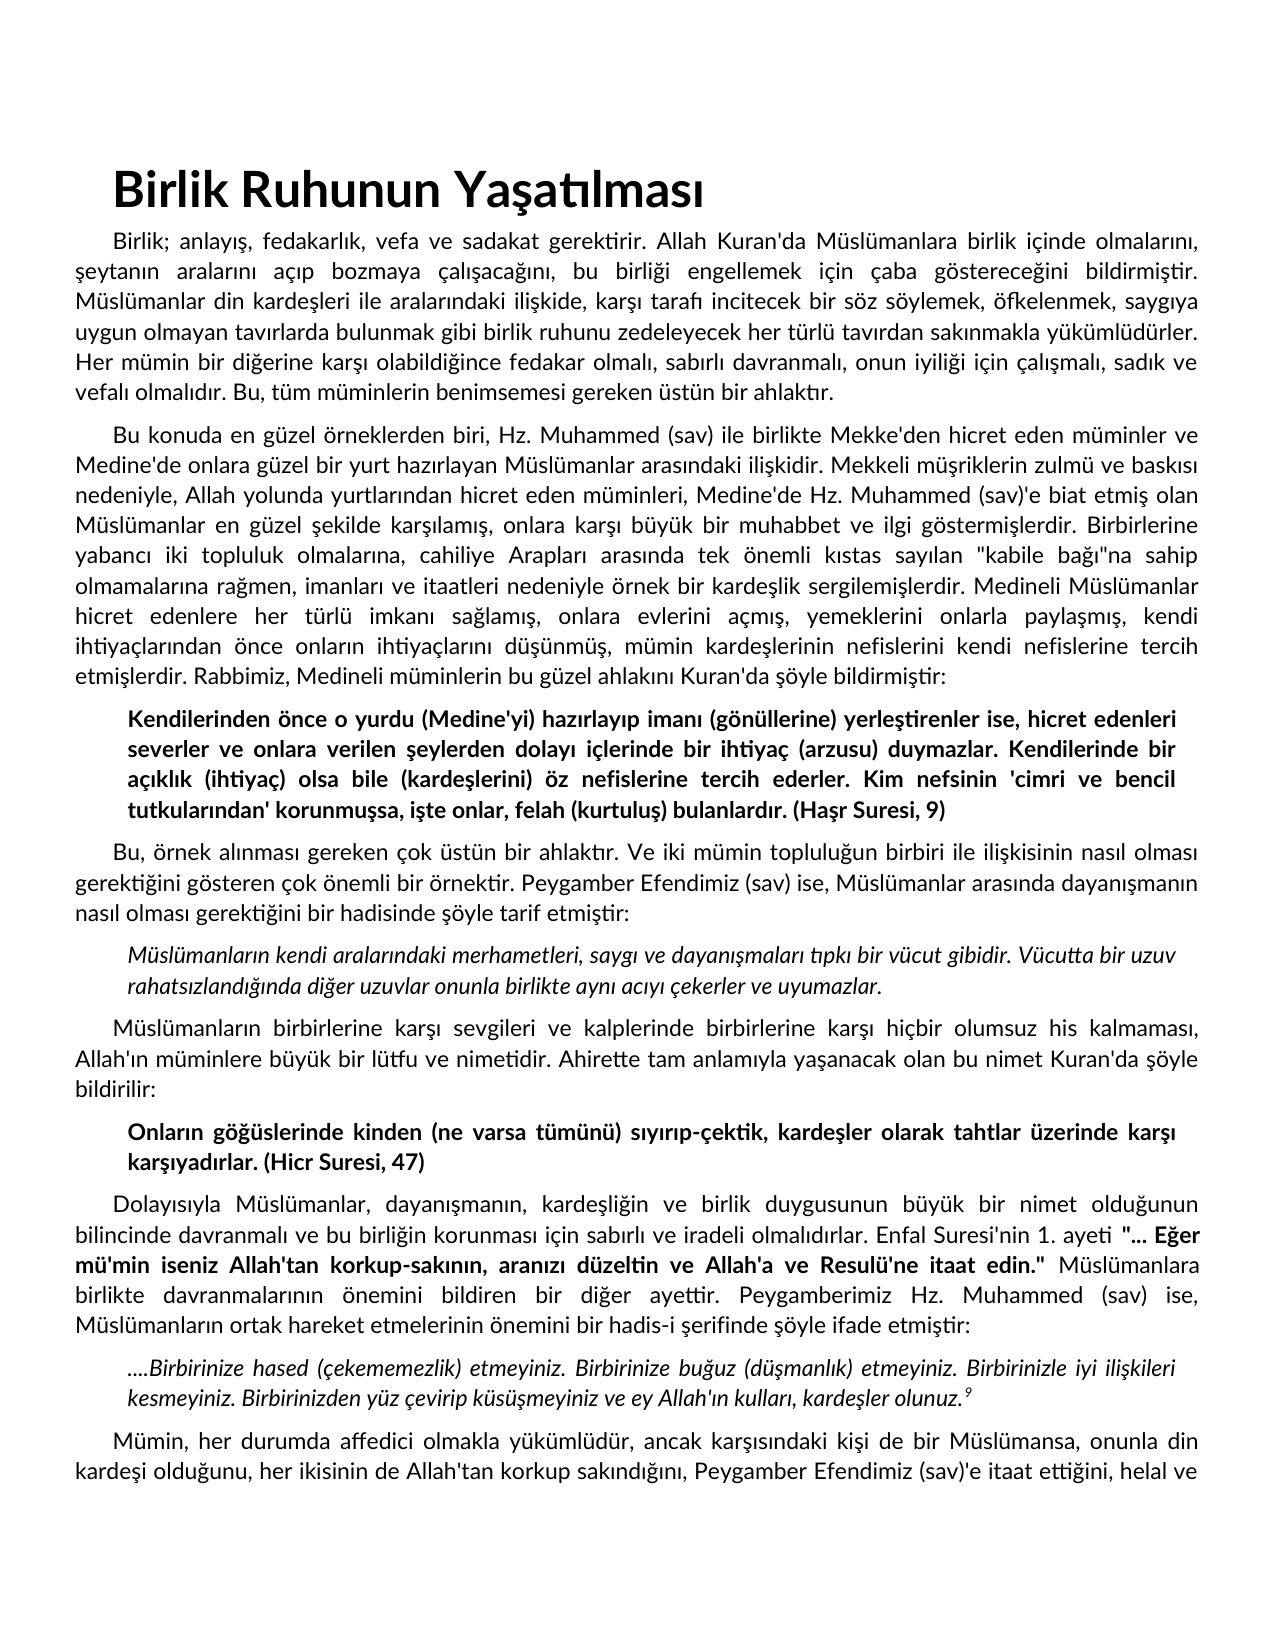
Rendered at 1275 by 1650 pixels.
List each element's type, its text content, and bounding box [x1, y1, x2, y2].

text Kendilerinden önce o yurdu (Medine'yi) hazırlayıp imanı (gönüllerine) yerleştirenler ise, hicret edenleri severler ve onlara verilen şeylerden dolayı içlerinde bir ihtiyaç (arzusu) duymazlar. Kendilerinde bir açıklık (ihtiyaç) olsa bile (kardeşlerini) öz nefislerine tercih ederler. Kim nefsinin 'cimri ve bencil tutkularından' korunmuşsa, işte onlar, felah (kurtuluş) bulanlardır. (Haşr Suresi, 9) [127, 705, 1177, 823]
text Onların göğüslerinde kinden (ne varsa tümünü) sıyırıp-çektik, kardeşler olarak tahtlar üzerinde karşı karşıyadırlar. (Hicr Suresi, 47) [127, 1117, 1177, 1175]
text Müslümanların birbirlerine karşı sevgileri ve kalplerinde birbirlerine karşı hiçbir olumsuz his kalmaması, Allah'ın müminlere büyük bir lütfu ve nimetidir. Ahirette tam anlamıyla yaşanacak olan bu nimet Kuran'da şöyle bildirilir: [75, 1014, 1200, 1102]
text Mümin, her durumda affedici olmakla yükümlüdür, ancak karşısındaki kişi de bir Müslümansa, onunla din kardeşi olduğunu, her ikisinin de Allah'tan korkup sakındığını, Peygamber Efendimiz (sav)'e itaat ettiğini, helal ve [75, 1427, 1200, 1484]
subtitle Birlik Ruhunun Yaşatılması [112, 158, 1200, 218]
text Birlik; anlayış, fedakarlık, vefa ve sadakat gerektirir. Allah Kuran'da Müslümanlara birlik içinde olmalarını, şeytanın aralarını açıp bozmaya çalışacağını, bu birliği engellemek için çaba göstereceğini bildirmiştir. Müslümanlar din kardeşleri ile aralarındaki ilişkide, karşı tarafı incitecek bir söz söylemek, öfkelenmek, saygıya uygun olmayan tavırlarda bulunmak gibi birlik ruhunu zedeleyecek her türlü tavırdan sakınmakla yükümlüdürler. Her mümin bir diğerine karşı olabildiğince fedakar olmalı, sabırlı davranmalı, onun iyiliği için çalışmalı, sadık ve vefalı olmalıdır. Bu, tüm müminlerin benimsemesi gereken üstün bir ahlaktır. [75, 227, 1200, 405]
text Dolayısıyla Müslümanlar, dayanışmanın, kardeşliğin ve birlik duygusunun büyük bir nimet olduğunun bilincinde davranmalı ve bu birliğin korunması için sabırlı ve iradeli olmalıdırlar. Enfal Suresi'nin 1. ayeti "... Eğer mü'min iseniz Allah'tan korkup-sakının, aranızı düzeltin ve Allah'a ve Resulü'ne itaat edin." Müslümanlara birlikte davranmalarının önemini bildiren bir diğer ayettir. Peygamberimiz Hz. Muhammed (sav) ise, Müslümanların ortak hareket etmelerinin önemini bir hadis-i şerifinde şöyle ifade etmiştir: [75, 1190, 1200, 1338]
text Bu, örnek alınması gereken çok üstün bir ahlaktır. Ve iki mümin topluluğun birbiri ile ilişkisinin nasıl olması gerektiğini gösteren çok önemli bir örnektir. Peygamber Efendimiz (sav) ise, Müslümanlar arasında dayanışmanın nasıl olması gerektiğini bir hadisinde şöyle tarif etmiştir: [75, 838, 1200, 926]
text Müslümanların kendi aralarındaki merhametleri, saygı ve dayanışmaları tıpkı bir vücut gibidir. Vücutta bir uzuv rahatsızlandığında diğer uzuvlar onunla birlikte aynı acıyı çekerler ve uyumazlar. [127, 941, 1177, 999]
text Bu konuda en güzel örneklerden biri, Hz. Muhammed (sav) ile birlikte Mekke'den hicret eden müminler ve Medine'de onlara güzel bir yurt hazırlayan Müslümanlar arasındaki ilişkidir. Mekkeli müşriklerin zulmü ve baskısı nedeniyle, Allah yolunda yurtlarından hicret eden müminleri, Medine'de Hz. Muhammed (sav)'e biat etmiş olan Müslümanlar en güzel şekilde karşılamış, onlara karşı büyük bir muhabbet ve ilgi göstermişlerdir. Birbirlerine yabancı iki topluluk olmalarına, cahiliye Arapları arasında tek önemli kıstas sayılan "kabile bağı"na sahip olmamalarına rağmen, imanları ve itaatleri nedeniyle örnek bir kardeşlik sergilemişlerdir. Medineli Müslümanlar hicret edenlere her türlü imkanı sağlamış, onlara evlerini açmış, yemeklerini onlarla paylaşmış, kendi ihtiyaçlarından önce onların ihtiyaçlarını düşünmüş, mümin kardeşlerinin nefislerini kendi nefislerine tercih etmişlerdir. Rabbimiz, Medineli müminlerin bu güzel ahlakını Kuran'da şöyle bildirmiştir: [75, 420, 1200, 689]
text ....Birbirinize hased (çekememezlik) etmeyiniz. Birbirinize buğuz (düşmanlık) etmeyiniz. Birbirinizle iyi ilişkileri kesmeyiniz. Birbirinizden yüz çevirip küsüşmeyiniz ve ey Allah'ın kulları, kardeşler olunuz.9 [127, 1354, 1177, 1411]
